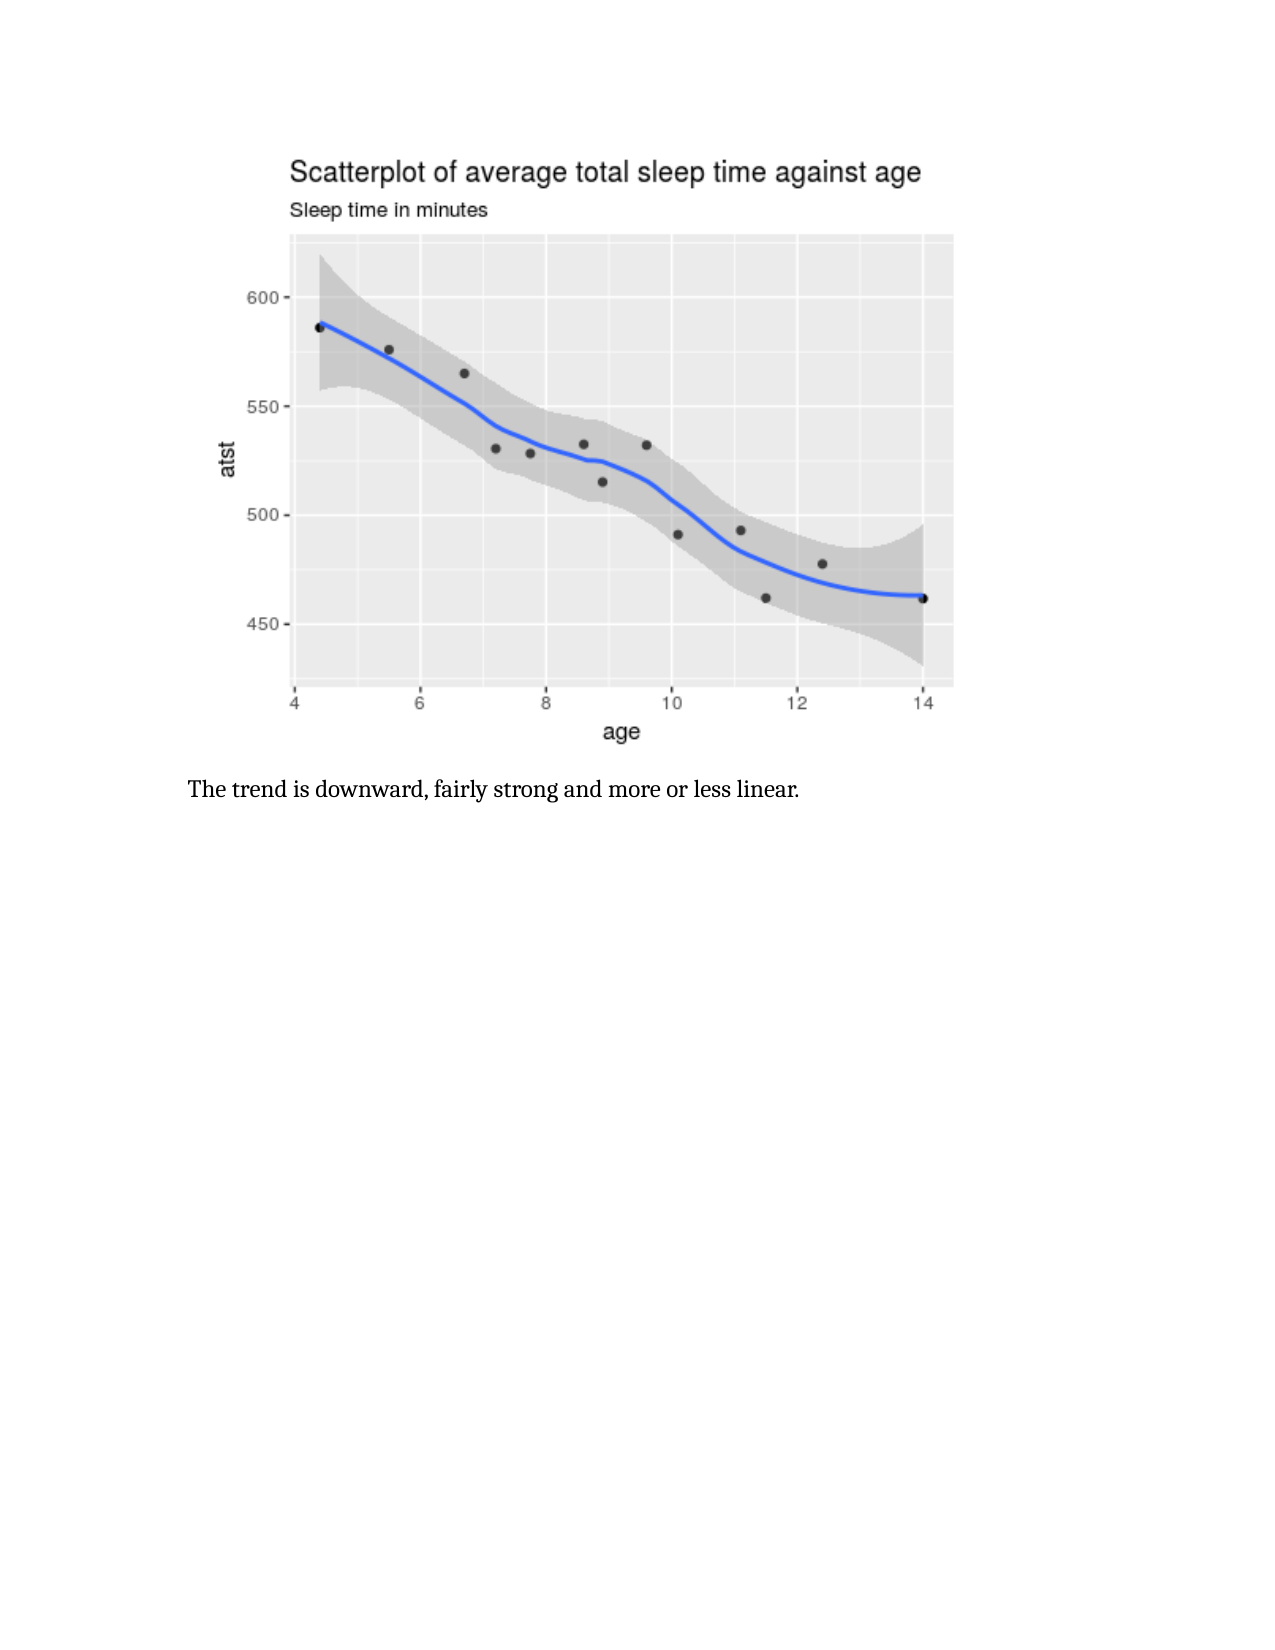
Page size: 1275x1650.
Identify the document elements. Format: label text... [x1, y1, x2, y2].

text The trend is downward, fairly strong and more or less linear. [187, 775, 1087, 804]
picture [206, 150, 965, 757]
